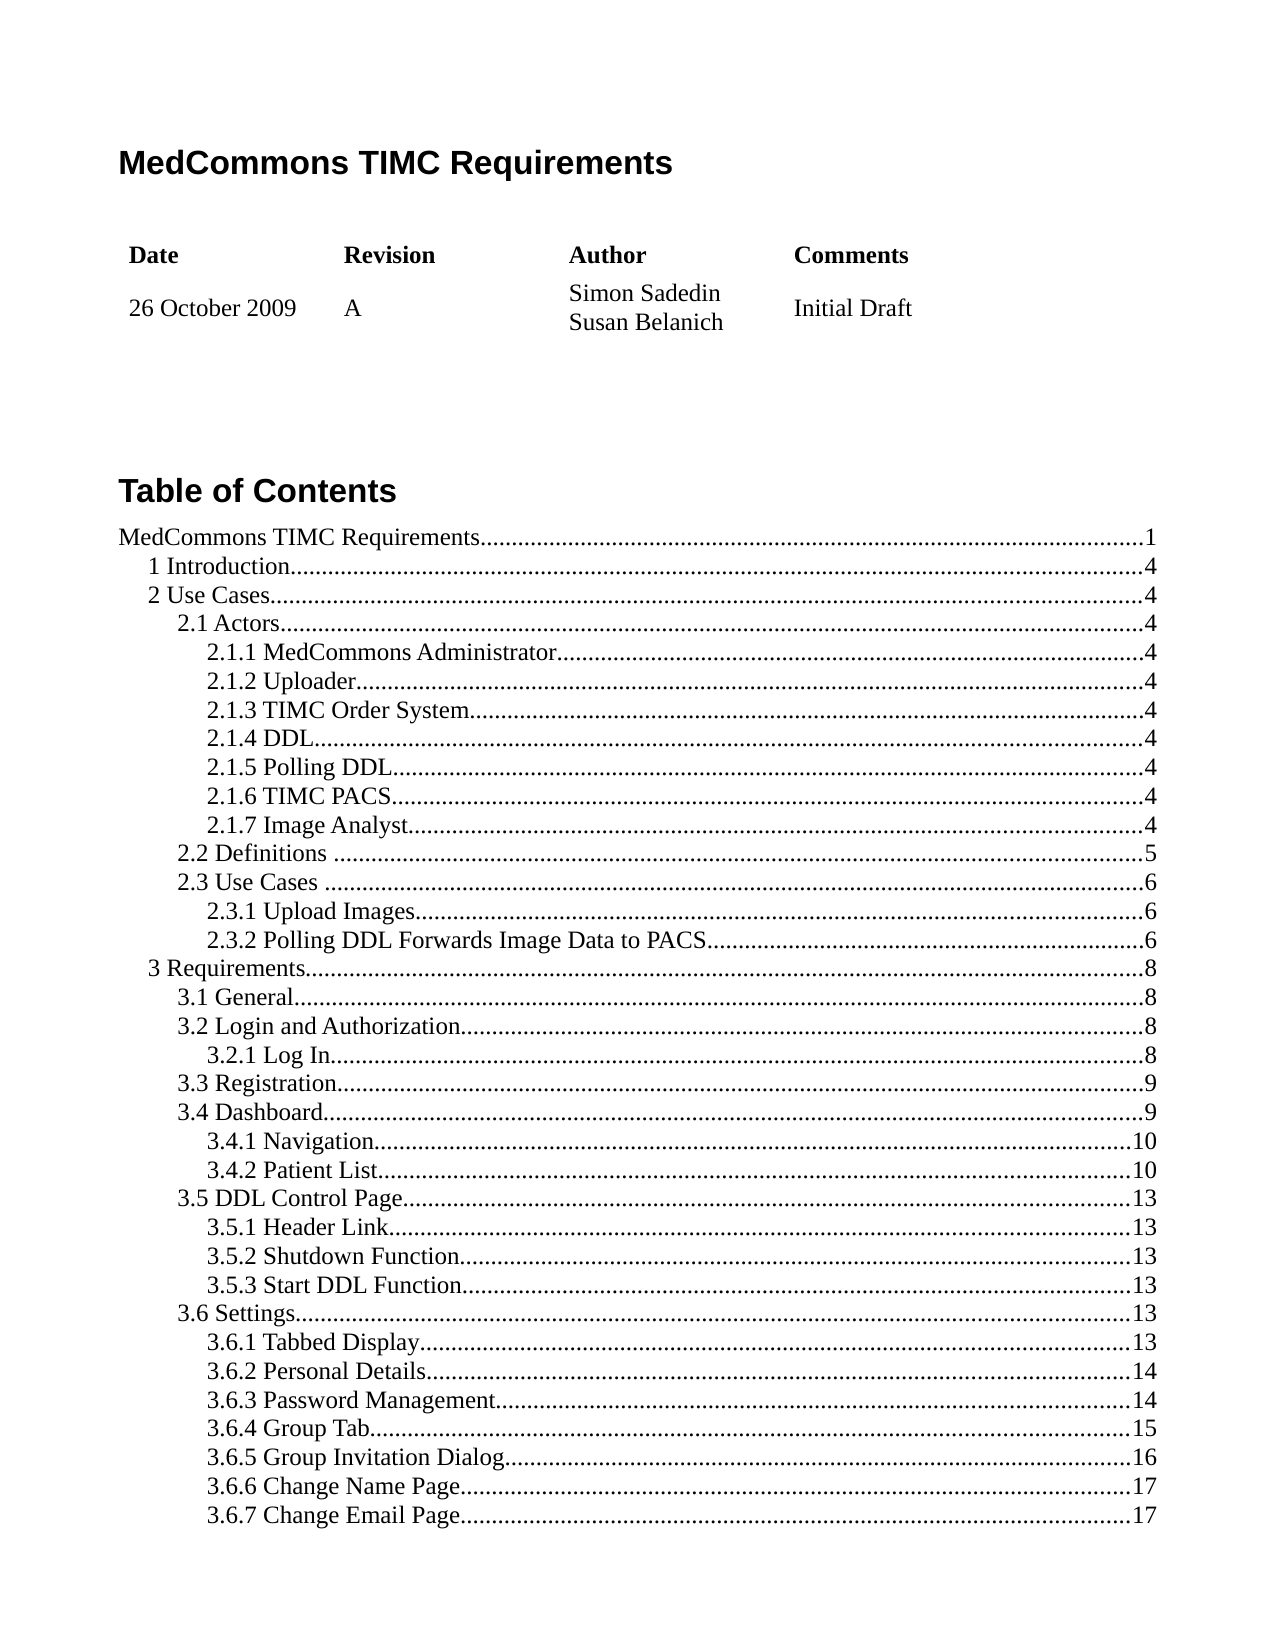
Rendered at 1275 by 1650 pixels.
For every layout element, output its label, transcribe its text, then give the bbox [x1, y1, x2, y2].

text 2 Use Cases 4 [148, 580, 1157, 608]
text 2.1 Actors 4 [177, 608, 1157, 637]
table_header Comments [789, 236, 1013, 274]
text 3.6.5 Group Invitation Dialog 16 [207, 1442, 1157, 1471]
text 3.3 Registration 9 [177, 1068, 1157, 1097]
text 3.6 Settings 13 [177, 1298, 1157, 1327]
table_cell Simon Sadedin Susan Belanich [564, 274, 789, 341]
text 2.3.1 Upload Images 6 [207, 896, 1157, 925]
text 3.2 Login and Authorization 8 [177, 1011, 1157, 1040]
text 2.1.1 MedCommons Administrator 4 [207, 637, 1157, 666]
text 3.6.6 Change Name Page 17 [207, 1471, 1157, 1500]
table_header Author [564, 236, 789, 274]
text 3.6.7 Change Email Page 17 [207, 1500, 1157, 1528]
table_cell Initial Draft [789, 274, 1013, 341]
table_cell A [339, 274, 564, 341]
text 2.2 Definitions 5 [177, 838, 1157, 867]
table_cell [789, 341, 1013, 379]
table_cell [564, 341, 789, 379]
text 3.6.4 Group Tab 15 [207, 1413, 1157, 1442]
text 2.1.6 TIMC PACS 4 [207, 781, 1157, 810]
text 3.4.1 Navigation 10 [207, 1126, 1157, 1155]
text 3.2.1 Log In 8 [207, 1040, 1157, 1068]
text 3.4 Dashboard 9 [177, 1097, 1157, 1126]
subtitle MedCommons TIMC Requirements [118, 143, 1157, 182]
text 3.5.1 Header Link 13 [207, 1212, 1157, 1241]
text 2.1.3 TIMC Order System 4 [207, 695, 1157, 723]
table_header Revision [339, 236, 564, 274]
text 3.5 DDL Control Page 13 [177, 1183, 1157, 1212]
text MedCommons TIMC Requirements 1 [118, 522, 1157, 551]
text 2.1.5 Polling DDL 4 [207, 752, 1157, 781]
table_cell [124, 341, 339, 379]
subtitle Table of Contents [118, 471, 1157, 510]
text 3.6.2 Personal Details 14 [207, 1356, 1157, 1385]
text 3.5.3 Start DDL Function 13 [207, 1270, 1157, 1298]
text 2.1.2 Uploader 4 [207, 666, 1157, 695]
text 1 Introduction 4 [148, 551, 1157, 580]
text 2.1.7 Image Analyst 4 [207, 810, 1157, 838]
table_header Date [124, 236, 339, 274]
text 3.5.2 Shutdown Function 13 [207, 1241, 1157, 1270]
text 3.4.2 Patient List 10 [207, 1155, 1157, 1183]
text 3 Requirements 8 [148, 953, 1157, 982]
text 2.1.4 DDL 4 [207, 723, 1157, 752]
table_cell [339, 341, 564, 379]
text 3.6.3 Password Management 14 [207, 1385, 1157, 1413]
text 2.3 Use Cases 6 [177, 867, 1157, 896]
table_cell 26 October 2009 [124, 274, 339, 341]
text 3.1 General 8 [177, 982, 1157, 1011]
text 3.6.1 Tabbed Display 13 [207, 1327, 1157, 1356]
text 2.3.2 Polling DDL Forwards Image Data to PACS 6 [207, 925, 1157, 953]
